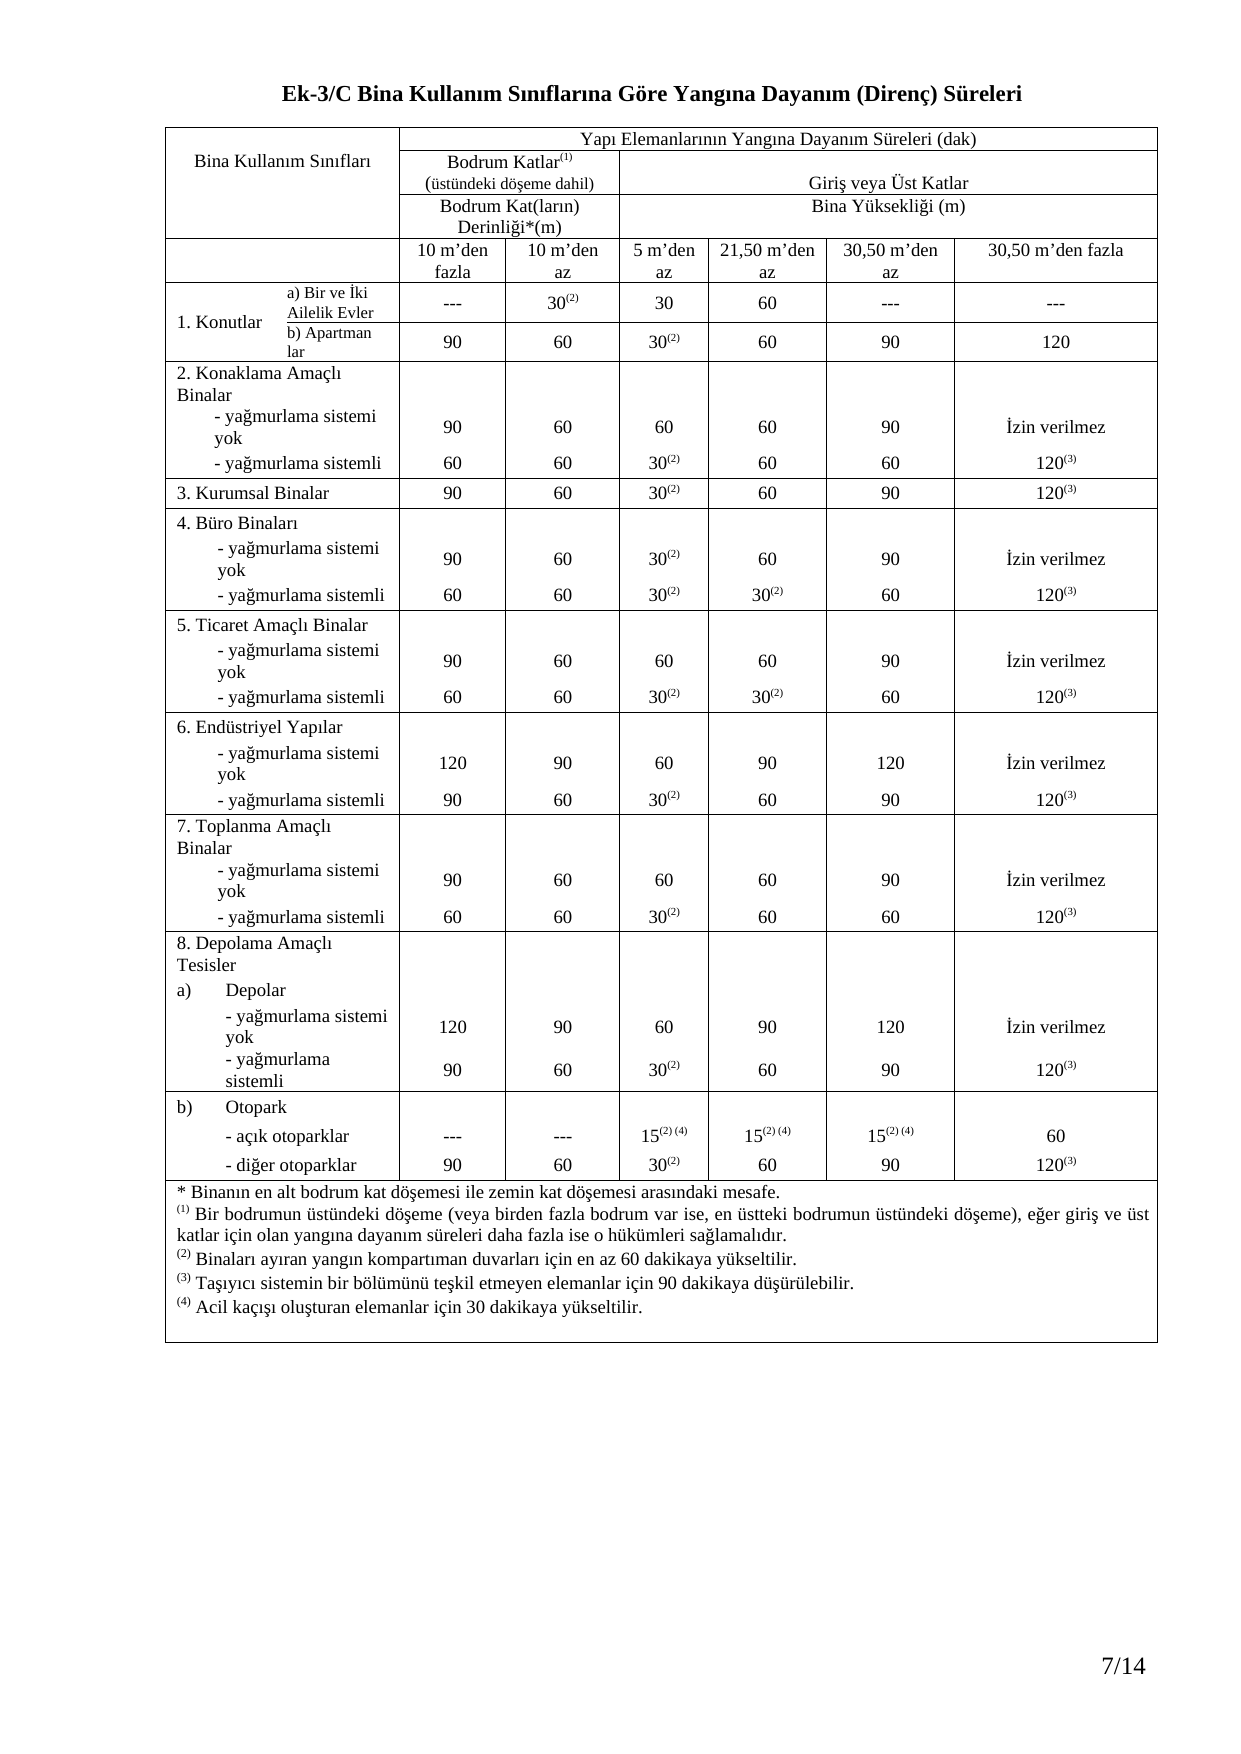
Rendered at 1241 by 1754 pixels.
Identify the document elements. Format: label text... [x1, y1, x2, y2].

table_cell 60 [709, 1150, 826, 1180]
table_cell 60 [955, 1121, 1157, 1150]
table_cell 60 [709, 283, 826, 322]
table_cell [955, 1092, 1157, 1121]
table_cell [506, 932, 619, 975]
table_cell - yağmurlama sistemli [206, 785, 399, 814]
table_cell [620, 713, 708, 742]
table_cell Giriş veya Üst Katlar [620, 151, 1157, 194]
table_cell [709, 815, 826, 858]
table_cell - yağmurlama sistemi yok [166, 405, 399, 448]
table_cell 60 [506, 479, 619, 507]
table_cell 90 [400, 1048, 505, 1091]
table_cell 90 [709, 742, 826, 785]
table_cell [400, 975, 505, 1005]
table_cell Bina Yüksekliği (m) [620, 195, 1157, 238]
table_cell 2. Konaklama Amaçlı Binalar [166, 362, 399, 405]
table_cell [955, 815, 1157, 858]
table_cell - yağmurlama sistemli [166, 448, 399, 478]
table_cell İzin verilmez [955, 537, 1157, 580]
table_cell [166, 1150, 214, 1180]
table_cell [400, 611, 505, 639]
table_cell 60 [709, 785, 826, 814]
table_cell 90 [827, 1150, 954, 1180]
table_cell 120(3) [955, 479, 1157, 507]
table_cell [709, 611, 826, 639]
table_cell 60 [709, 479, 826, 507]
table_cell 120 [400, 742, 505, 785]
table_cell 90 [506, 1005, 619, 1048]
table_cell [166, 785, 206, 814]
table_cell 30(2) [620, 323, 708, 361]
table_cell [506, 975, 619, 1005]
table_cell [620, 932, 708, 975]
table_cell [955, 975, 1157, 1005]
table_cell [166, 859, 206, 902]
table_cell 30(2) [709, 580, 826, 610]
table_cell 60 [827, 580, 954, 610]
table_cell * Binanın en alt bodrum kat döşemesi ile zemin kat döşemesi arasındaki mesafe. (1) Bir bodrumun üstündeki döşeme (veya birden fazla bodrum var ise, en üstteki bodrumun üstündeki döşeme), eğer giriş ve üst katlar için olan yangına dayanım süreleri daha fazla ise o hükümleri sağlamalıdır. (2) Binaları ayıran yangın kompartıman duvarları için en az 60 dakikaya yükseltilir. (3) Taşıyıcı sistemin bir bölümünü teşkil etmeyen elemanlar için 90 dakikaya düşürülebilir. (4) Acil kaçışı oluşturan elemanlar için 30 dakikaya yükseltilir. [166, 1181, 1157, 1342]
table_cell [955, 611, 1157, 639]
table_cell [400, 509, 505, 537]
table_cell - yağmurlama sistemi yok [206, 639, 399, 682]
table_cell 90 [709, 1005, 826, 1048]
table_cell 30(2) [620, 785, 708, 814]
table_cell [620, 362, 708, 405]
table_cell [709, 713, 826, 742]
table_cell 90 [827, 323, 954, 361]
table_cell [166, 742, 206, 785]
table_cell 120 [827, 742, 954, 785]
table_cell 10 m’den az [506, 239, 619, 282]
table_cell 6. Endüstriyel Yapılar [166, 713, 399, 742]
table_cell İzin verilmez [955, 639, 1157, 682]
table_cell 90 [400, 323, 505, 361]
table_cell 90 [400, 537, 505, 580]
table_cell 120(3) [955, 580, 1157, 610]
table_cell [400, 815, 505, 858]
table_header Yapı Elemanlarının Yangına Dayanım Süreleri (dak) [400, 128, 1157, 150]
table_cell 30(2) [620, 580, 708, 610]
table_cell 60 [620, 742, 708, 785]
table_cell 60 [827, 448, 954, 478]
table_cell Depolar [214, 975, 399, 1005]
table_cell [827, 815, 954, 858]
table_cell 60 [506, 448, 619, 478]
table_cell a) [166, 975, 214, 1005]
table_cell --- [400, 283, 505, 322]
table_cell - yağmurlama sistemli [206, 683, 399, 712]
table_cell - yağmurlama sistemi yok [206, 537, 399, 580]
table_cell 30(2) [620, 1150, 708, 1180]
table_cell İzin verilmez [955, 1005, 1157, 1048]
table_cell --- [506, 1121, 619, 1150]
table_cell 4. Büro Binaları [166, 509, 399, 537]
table_cell - yağmurlama sistemi yok [206, 859, 399, 902]
table_cell 30(2) [620, 537, 708, 580]
table_cell 120(3) [955, 902, 1157, 931]
table_cell 90 [400, 639, 505, 682]
table_cell 60 [827, 683, 954, 712]
table_cell 5. Ticaret Amaçlı Binalar [166, 611, 399, 639]
table_cell --- [955, 283, 1157, 322]
table_cell 30(2) [620, 479, 708, 507]
table_cell 21,50 m’den az [709, 239, 826, 282]
table_cell 60 [506, 323, 619, 361]
table_cell 90 [827, 785, 954, 814]
table_cell 60 [709, 405, 826, 448]
table_cell 120(3) [955, 1150, 1157, 1180]
table_cell 8. Depolama Amaçlı Tesisler [166, 932, 399, 975]
table_cell 30,50 m’den fazla [955, 239, 1157, 282]
table_cell [166, 639, 206, 682]
table_cell [709, 975, 826, 1005]
table_cell İzin verilmez [955, 405, 1157, 448]
table_cell 30(2) [620, 1048, 708, 1091]
text Ek-3/C Bina Kullanım Sınıflarına Göre Yangına Dayanım (Direnç) Süreleri [158, 80, 1146, 106]
table_cell - yağmurlama sistemli [214, 1048, 399, 1091]
table_cell [827, 1092, 954, 1121]
table_cell [506, 362, 619, 405]
table_cell a) Bir ve İki Ailelik Evler [287, 283, 399, 322]
table_cell [166, 1005, 214, 1048]
table_cell 15(2) (4) [620, 1121, 708, 1150]
table_cell b) Apartman lar [287, 323, 399, 361]
table_cell 60 [709, 639, 826, 682]
table_cell 60 [506, 537, 619, 580]
table_cell 30(2) [620, 902, 708, 931]
table_cell 60 [400, 448, 505, 478]
table_cell 90 [400, 785, 505, 814]
table_cell 15(2) (4) [827, 1121, 954, 1150]
table_cell [166, 537, 206, 580]
table_cell - açık otoparklar [214, 1121, 399, 1150]
table_cell [620, 611, 708, 639]
table_cell 90 [400, 405, 505, 448]
table_cell 30 [620, 283, 708, 322]
table_cell 120(3) [955, 1048, 1157, 1091]
table_cell 120 [400, 1005, 505, 1048]
table_cell [827, 932, 954, 975]
table_cell 120 [827, 1005, 954, 1048]
table_cell 60 [620, 639, 708, 682]
table_cell 60 [709, 323, 826, 361]
table_cell 90 [827, 639, 954, 682]
table_cell 90 [827, 479, 954, 507]
table_cell 60 [620, 405, 708, 448]
table_cell [827, 713, 954, 742]
table_cell 30(2) [506, 283, 619, 322]
table_cell [506, 1092, 619, 1121]
table_cell 60 [506, 1150, 619, 1180]
table_cell 60 [506, 639, 619, 682]
table_cell [506, 815, 619, 858]
table_cell [400, 713, 505, 742]
table_cell [166, 1121, 214, 1150]
table_cell [827, 611, 954, 639]
table_cell 60 [620, 859, 708, 902]
table_cell [400, 1092, 505, 1121]
table_cell Otopark [214, 1092, 399, 1121]
table_cell 60 [400, 683, 505, 712]
table_cell 3. Kurumsal Binalar [166, 479, 399, 507]
table_cell [166, 580, 206, 610]
table_cell [620, 975, 708, 1005]
table_cell 60 [709, 902, 826, 931]
table_cell - yağmurlama sistemli [206, 580, 399, 610]
table_cell 30(2) [620, 683, 708, 712]
table_cell 60 [506, 859, 619, 902]
table_cell İzin verilmez [955, 859, 1157, 902]
table_cell 90 [400, 1150, 505, 1180]
table_cell [620, 1092, 708, 1121]
table_cell [506, 713, 619, 742]
table_cell [955, 509, 1157, 537]
table_cell 120(3) [955, 448, 1157, 478]
table_cell 60 [620, 1005, 708, 1048]
table_cell 60 [506, 580, 619, 610]
table_cell 15(2) (4) [709, 1121, 826, 1150]
table_cell [827, 509, 954, 537]
table_cell 30(2) [620, 448, 708, 478]
table_cell [166, 902, 206, 931]
table_cell --- [827, 283, 954, 322]
table_cell 60 [709, 537, 826, 580]
table_cell b) [166, 1092, 214, 1121]
table_cell - diğer otoparklar [214, 1150, 399, 1180]
table_cell 7. Toplanma Amaçlı Binalar [166, 815, 399, 858]
table_cell [709, 509, 826, 537]
table_cell [620, 815, 708, 858]
table_cell [827, 975, 954, 1005]
table_cell 5 m’den az [620, 239, 708, 282]
table_cell [620, 509, 708, 537]
table_cell 120(3) [955, 683, 1157, 712]
table_cell [400, 932, 505, 975]
table_cell [955, 713, 1157, 742]
table_cell 120(3) [955, 785, 1157, 814]
table_cell [955, 362, 1157, 405]
table_cell 90 [400, 479, 505, 507]
table_cell 1. Konutlar [166, 283, 287, 361]
table_cell - yağmurlama sistemi yok [214, 1005, 399, 1048]
table_cell [709, 1092, 826, 1121]
table_cell [506, 611, 619, 639]
table_cell [709, 932, 826, 975]
table_cell 60 [506, 683, 619, 712]
table_cell Bodrum Kat(ların) Derinliği*(m) [400, 195, 619, 238]
table_cell 10 m’den fazla [400, 239, 505, 282]
table_cell [827, 362, 954, 405]
table_cell 90 [827, 405, 954, 448]
table_cell 90 [827, 537, 954, 580]
table_cell 60 [709, 859, 826, 902]
table_header Bina Kullanım Sınıfları [166, 128, 399, 238]
table_cell 60 [400, 580, 505, 610]
table_cell [955, 932, 1157, 975]
table_cell 60 [506, 405, 619, 448]
table_cell 90 [400, 859, 505, 902]
table_cell 90 [506, 742, 619, 785]
table_cell [166, 239, 399, 282]
table_cell 60 [506, 902, 619, 931]
table_cell [709, 362, 826, 405]
table_cell İzin verilmez [955, 742, 1157, 785]
table_cell - yağmurlama sistemi yok [206, 742, 399, 785]
table_cell 120 [955, 323, 1157, 361]
table_cell 60 [506, 1048, 619, 1091]
table_cell 60 [827, 902, 954, 931]
table_cell [166, 1048, 214, 1091]
table_cell [400, 362, 505, 405]
table_cell 30,50 m’den az [827, 239, 954, 282]
table_cell [166, 683, 206, 712]
table_cell 60 [709, 448, 826, 478]
table_cell --- [400, 1121, 505, 1150]
table_cell 60 [506, 785, 619, 814]
table_cell 60 [709, 1048, 826, 1091]
table_cell 90 [827, 1048, 954, 1091]
table_cell - yağmurlama sistemli [206, 902, 399, 931]
table_cell [506, 509, 619, 537]
table_cell Bodrum Katlar(1) (üstündeki döşeme dahil) [400, 151, 619, 194]
table_cell 30(2) [709, 683, 826, 712]
table_cell 60 [400, 902, 505, 931]
table_cell 90 [827, 859, 954, 902]
